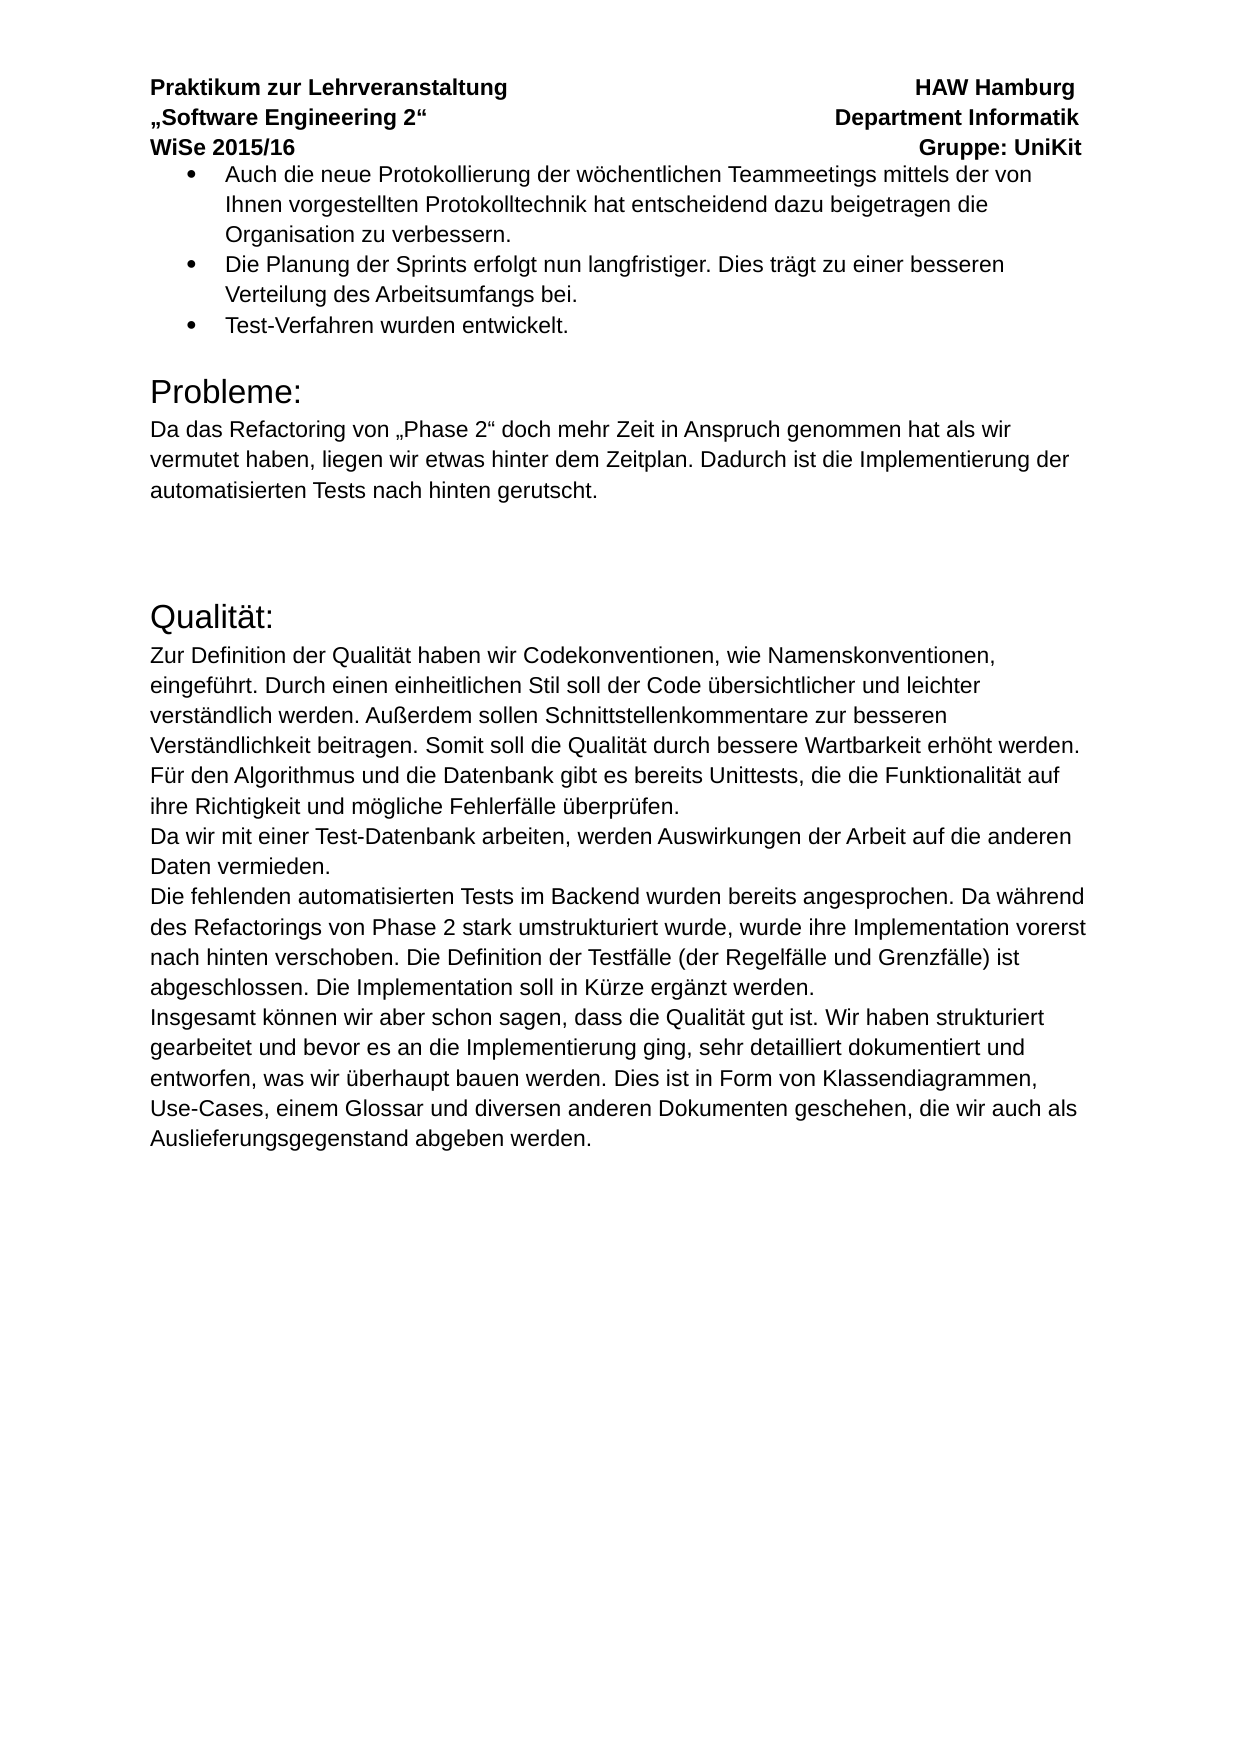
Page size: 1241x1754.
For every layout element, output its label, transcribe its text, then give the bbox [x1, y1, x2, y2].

text Probleme: [150, 372, 1091, 410]
text Die fehlenden automatisierten Tests im Backend wurden bereits angesprochen. Da während des Refactorings von Phase 2 stark umstrukturiert wurde, wurde ihre Implementation vorerst nach hinten verschoben. Die Definition der Testfälle (der Regelfälle und Grenzfälle) ist abgeschlossen. Die Implementation soll in Kürze ergänzt werden. [150, 883, 1091, 1000]
text Qualität: [150, 597, 1091, 636]
text Zur Definition der Qualität haben wir Codekonventionen, wie Namenskonventionen, eingeführt. Durch einen einheitlichen Stil soll der Code übersichtlicher und leichter verständlich werden. Außerdem sollen Schnittstellenkommentare zur besseren Verständlichkeit beitragen. Somit soll die Qualität durch bessere Wartbarkeit erhöht werden. [150, 642, 1091, 758]
list Test-Verfahren wurden entwickelt. [187, 312, 1091, 338]
list Die Planung der Sprints erfolgt nun langfristiger. Dies trägt zu einer besseren Verteilung des Arbeitsumfangs bei. [187, 251, 1091, 308]
text Da wir mit einer Test-Datenbank arbeiten, werden Auswirkungen der Arbeit auf die anderen Daten vermieden. [150, 823, 1091, 879]
text Insgesamt können wir aber schon sagen, dass die Qualität gut ist. Wir haben strukturiert gearbeitet und bevor es an die Implementierung ging, sehr detailliert dokumentiert und entworfen, was wir überhaupt bauen werden. Dies ist in Form von Klassendiagrammen, Use-Cases, einem Glossar und diversen anderen Dokumenten geschehen, die wir auch als Auslieferungsgegenstand abgeben werden. [150, 1004, 1091, 1151]
text Da das Refactoring von „Phase 2“ doch mehr Zeit in Anspruch genommen hat als wir vermutet haben, liegen wir etwas hinter dem Zeitplan. Dadurch ist die Implementierung der automatisierten Tests nach hinten gerutscht. [150, 416, 1091, 503]
list Auch die neue Protokollierung der wöchentlichen Teammeetings mittels der von Ihnen vorgestellten Protokolltechnik hat entscheidend dazu beigetragen die Organisation zu verbessern. [187, 161, 1091, 247]
text Für den Algorithmus und die Datenbank gibt es bereits Unittests, die die Funktionalität auf ihre Richtigkeit und mögliche Fehlerfälle überprüfen. [150, 762, 1091, 819]
